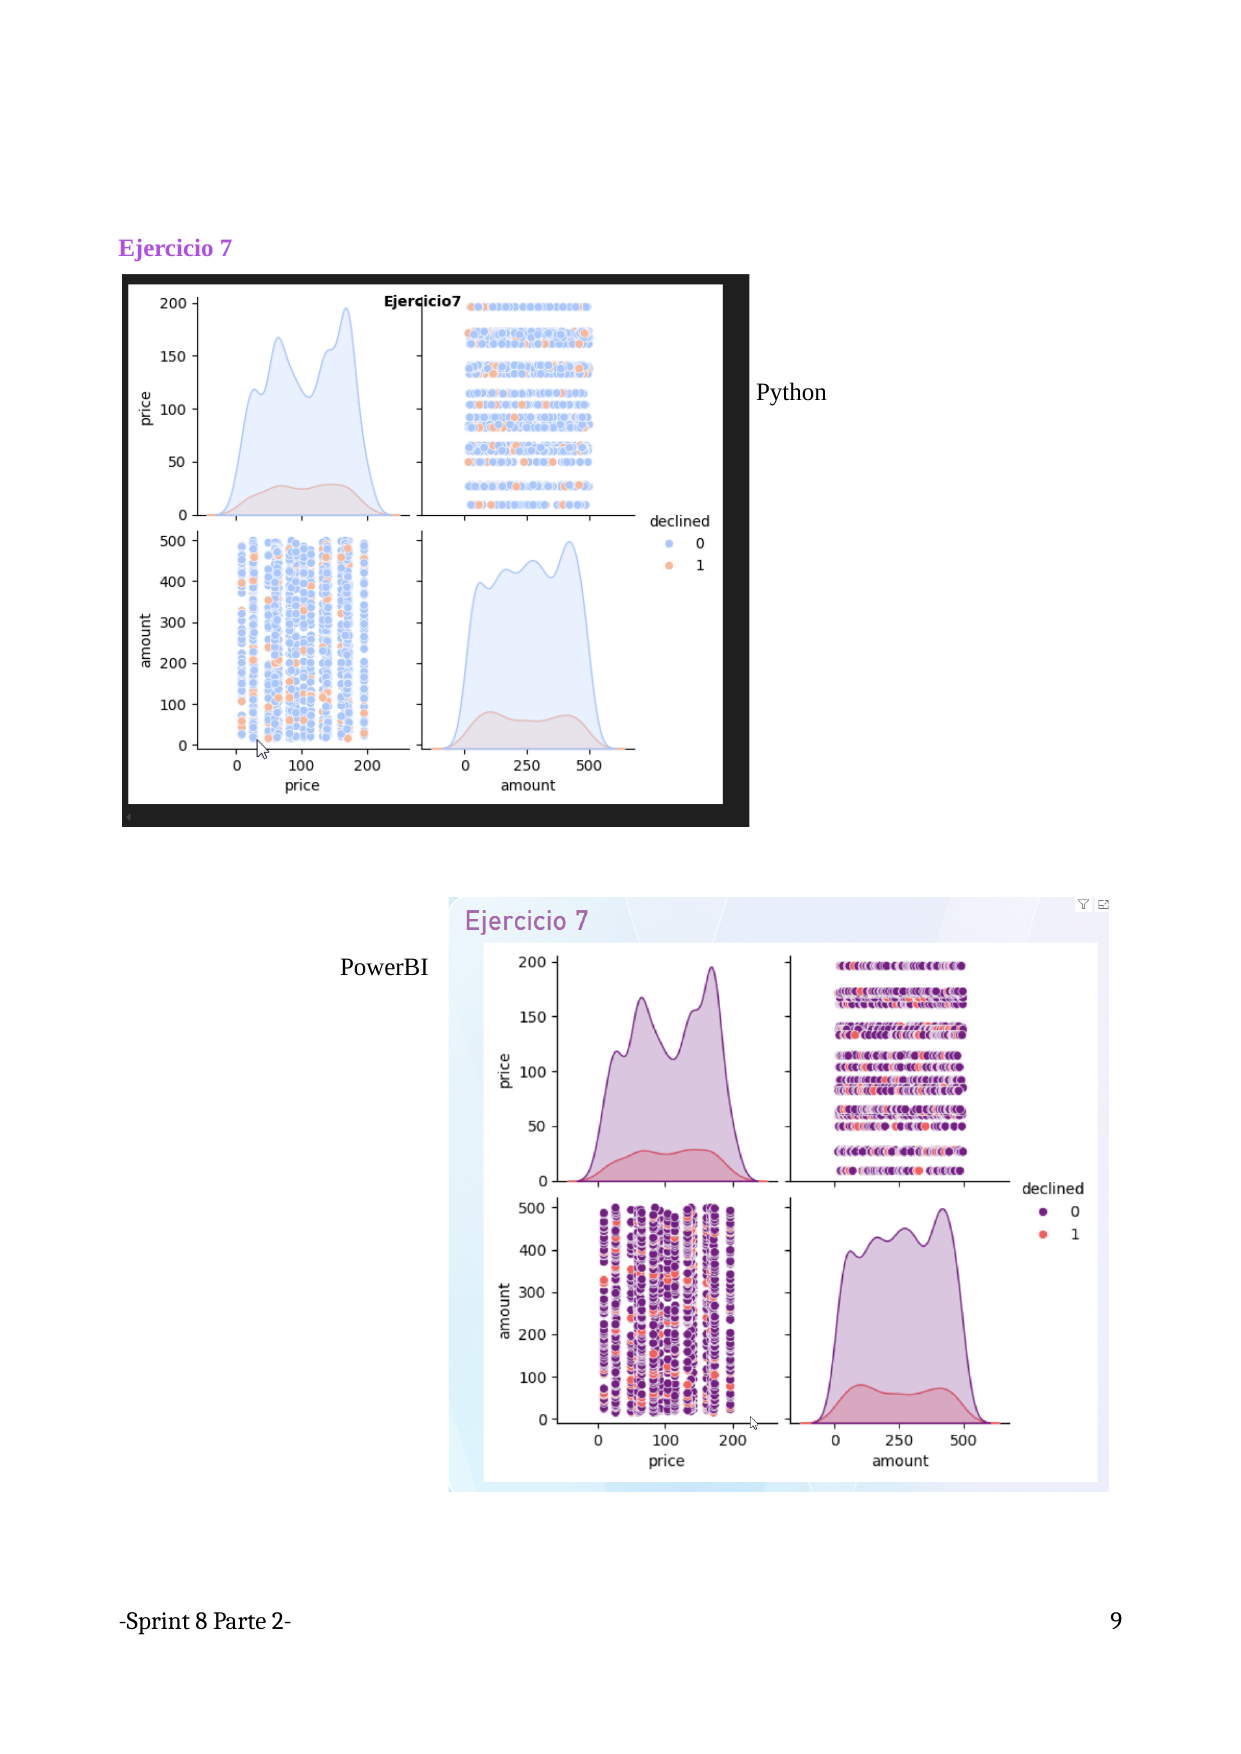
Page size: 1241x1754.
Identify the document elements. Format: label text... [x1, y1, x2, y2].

text PowerBI [118, 952, 448, 981]
picture [122, 274, 750, 827]
picture [448, 897, 1109, 1492]
text Ejercicio 7 [118, 233, 1122, 262]
text Python [750, 377, 1122, 406]
text [1109, 952, 1122, 981]
